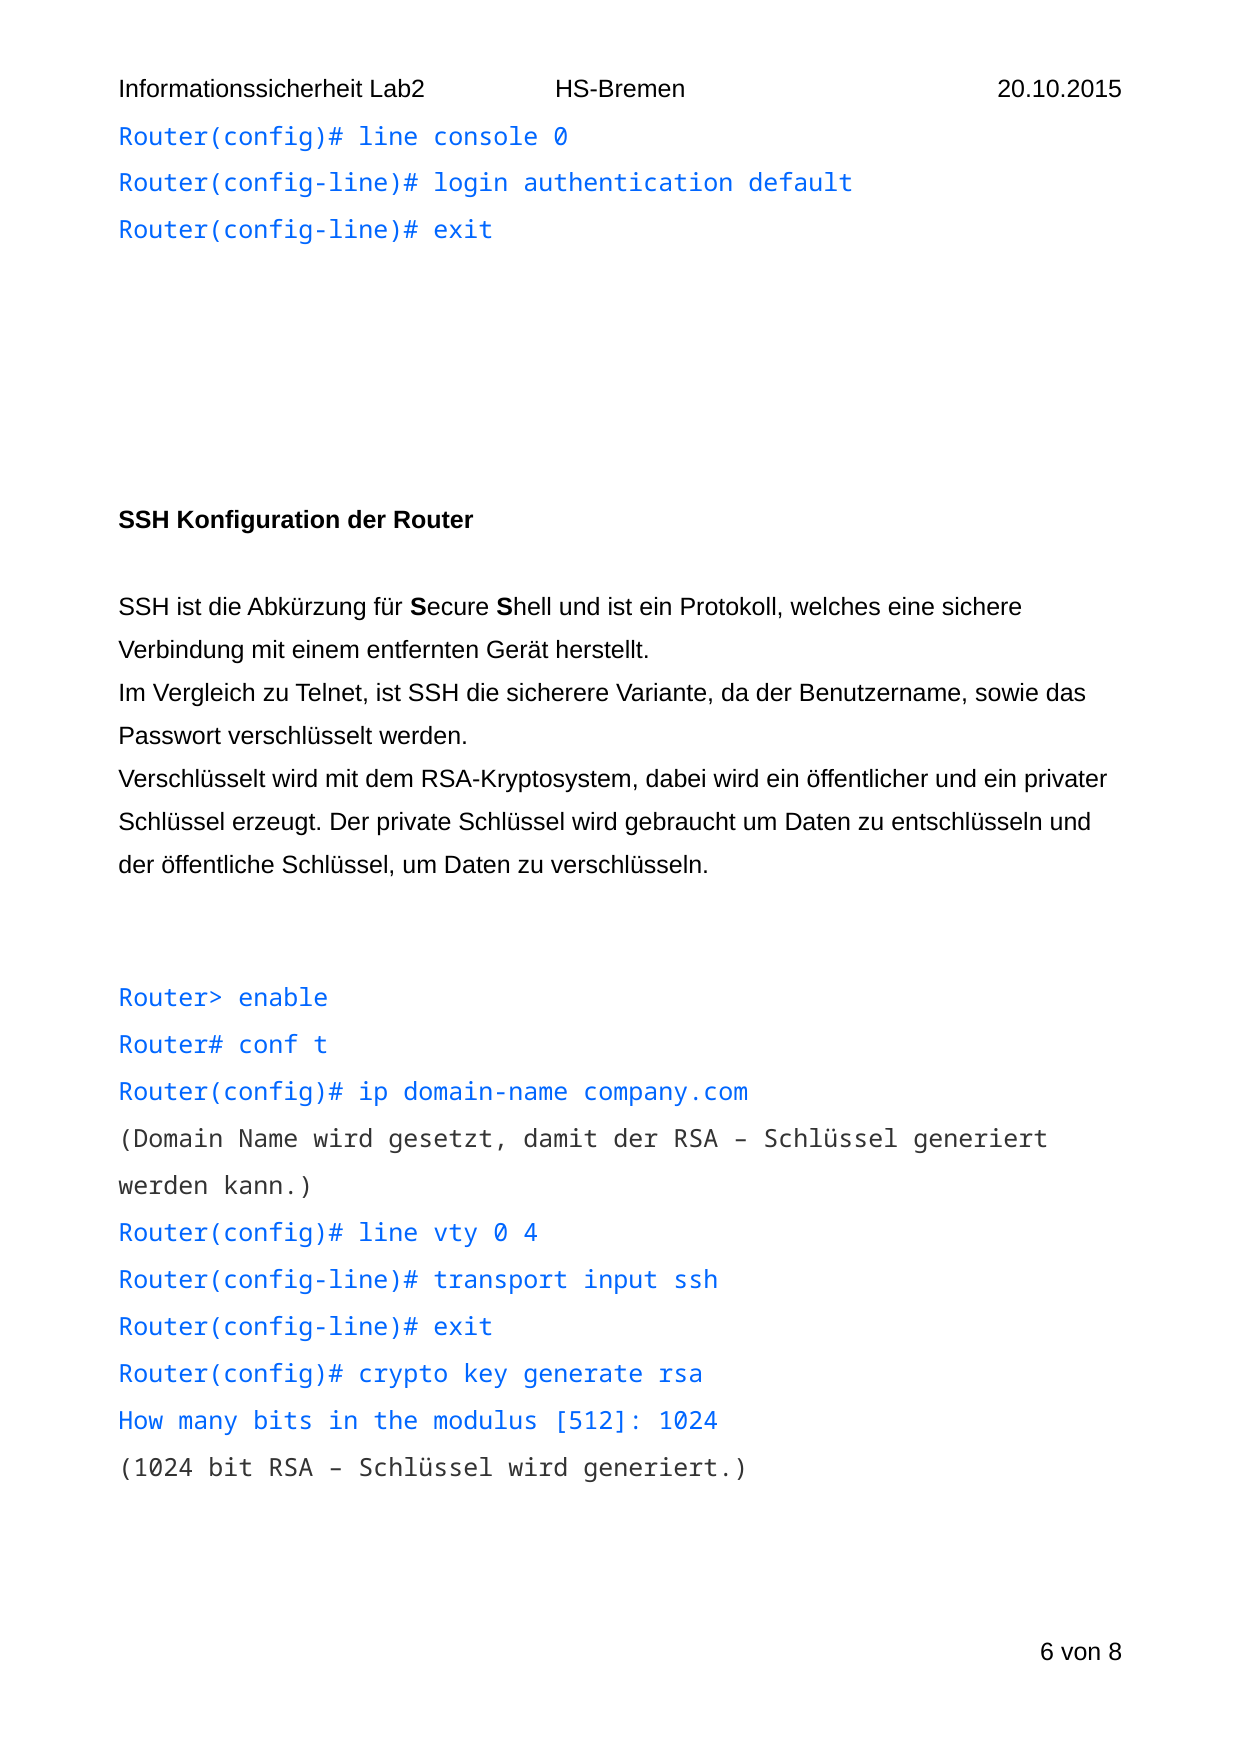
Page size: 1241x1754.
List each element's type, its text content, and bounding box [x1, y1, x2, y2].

text Router> enable [118, 980, 1122, 1014]
text Router(config-line)# transport input ssh [118, 1261, 1122, 1295]
text Router(config)# line console 0 [118, 118, 1122, 152]
text Router(config-line)# exit [118, 1308, 1122, 1342]
text Router(config-line)# exit [118, 211, 1122, 245]
text Router(config)# line vty 0 4 [118, 1214, 1122, 1248]
text Router(config-line)# login authentication default [118, 165, 1122, 199]
text Router# conf t [118, 1026, 1122, 1061]
text Router(config)# crypto key generate rsa [118, 1355, 1122, 1389]
text Router(config)# ip domain-name company.com [118, 1073, 1122, 1107]
text (1024 bit RSA – Schlüssel wird generiert.) [118, 1449, 1122, 1483]
text SSH ist die Abkürzung für Secure Shell und ist ein Protokoll, welches eine sichere Verbindung mit einem entfernten Gerät herstellt. [118, 592, 1122, 664]
text How many bits in the modulus [512]: 1024 [118, 1402, 1122, 1436]
text SSH Konfiguration der Router [118, 506, 1122, 534]
text Verschlüsselt wird mit dem RSA-Kryptosystem, dabei wird ein öffentlicher und ein privater Schlüssel erzeugt. Der private Schlüssel wird gebraucht um Daten zu entschlüsseln und der öffentliche Schlüssel, um Daten zu verschlüsseln. [118, 764, 1122, 879]
text (Domain Name wird gesetzt, damit der RSA – Schlüssel generiert werden kann.) [118, 1120, 1122, 1201]
text Im Vergleich zu Telnet, ist SSH die sicherere Variante, da der Benutzername, sowie das Passwort verschlüsselt werden. [118, 678, 1122, 750]
